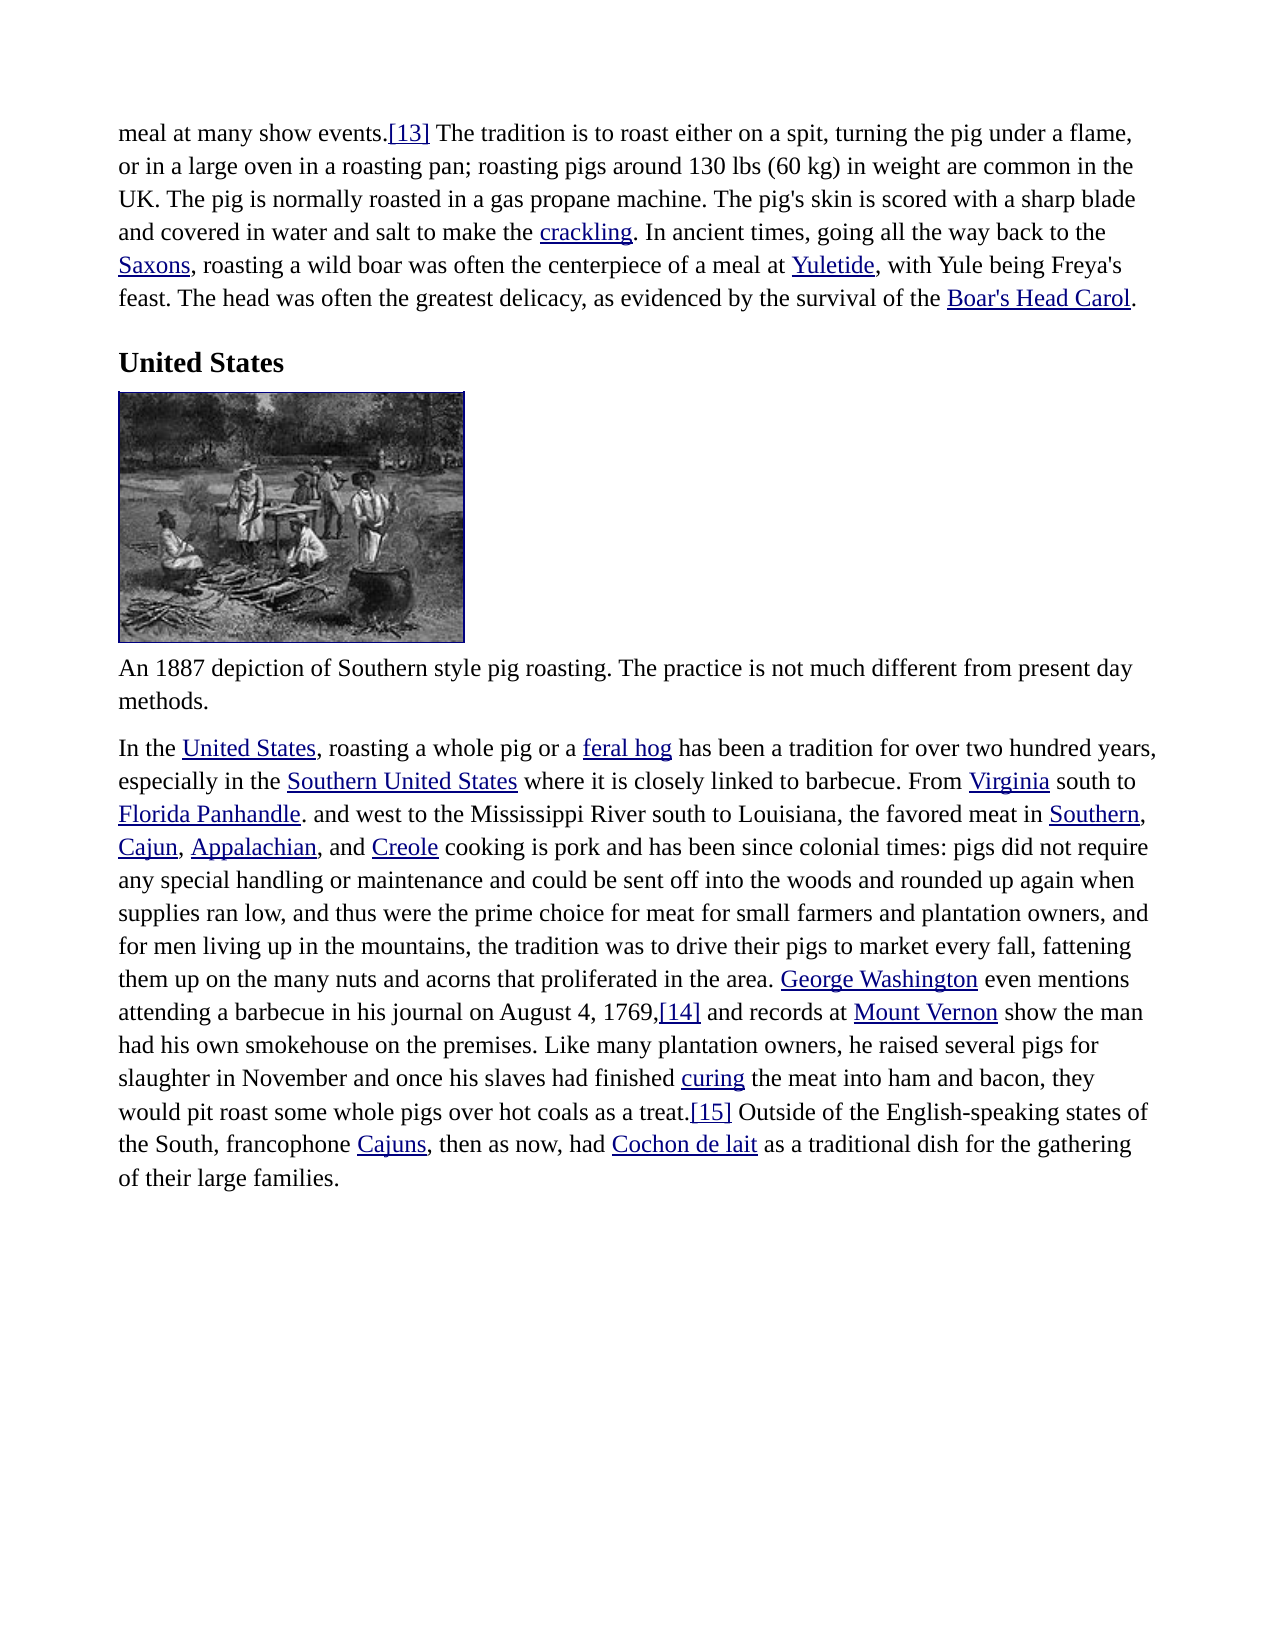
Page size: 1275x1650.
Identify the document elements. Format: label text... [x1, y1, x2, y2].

subtitle United States [118, 345, 1157, 379]
text meal at many show events.[13] The tradition is to roast either on a spit, turning the pig under a flame, or in a large oven in a roasting pan; roasting pigs around 130 lbs (60 kg) in weight are common in the UK. The pig is normally roasted in a gas propane machine. The pig's skin is scored with a sharp blade and covered in water and salt to make the crackling. In ancient times, going all the way back to the Saxons, roasting a wild boar was often the centerpiece of a meal at Yuletide, with Yule being Freya's feast. The head was often the greatest delicacy, as evidenced by the survival of the Boar's Head Carol. [118, 118, 1157, 312]
text An 1887 depiction of Southern style pig roasting. The practice is not much different from present day methods. [118, 653, 1157, 714]
picture [120, 393, 463, 642]
text In the United States, roasting a whole pig or a feral hog has been a tradition for over two hundred years, especially in the Southern United States where it is closely linked to barbecue. From Virginia south to Florida Panhandle. and west to the Mississippi River south to Louisiana, the favored meat in Southern, Cajun, Appalachian, and Creole cooking is pork and has been since colonial times: pigs did not require any special handling or maintenance and could be sent off into the woods and rounded up again when supplies ran low, and thus were the prime choice for meat for small farmers and plantation owners, and for men living up in the mountains, the tradition was to drive their pigs to market every fall, fattening them up on the many nuts and acorns that proliferated in the area. George Washington even mentions attending a barbecue in his journal on August 4, 1769,[14] and records at Mount Vernon show the man had his own smokehouse on the premises. Like many plantation owners, he raised several pigs for slaughter in November and once his slaves had finished curing the meat into ham and bacon, they would pit roast some whole pigs over hot coals as a treat.[15] Outside of the English-speaking states of the South, francophone Cajuns, then as now, had Cochon de lait as a traditional dish for the gathering of their large families. [118, 733, 1157, 1191]
